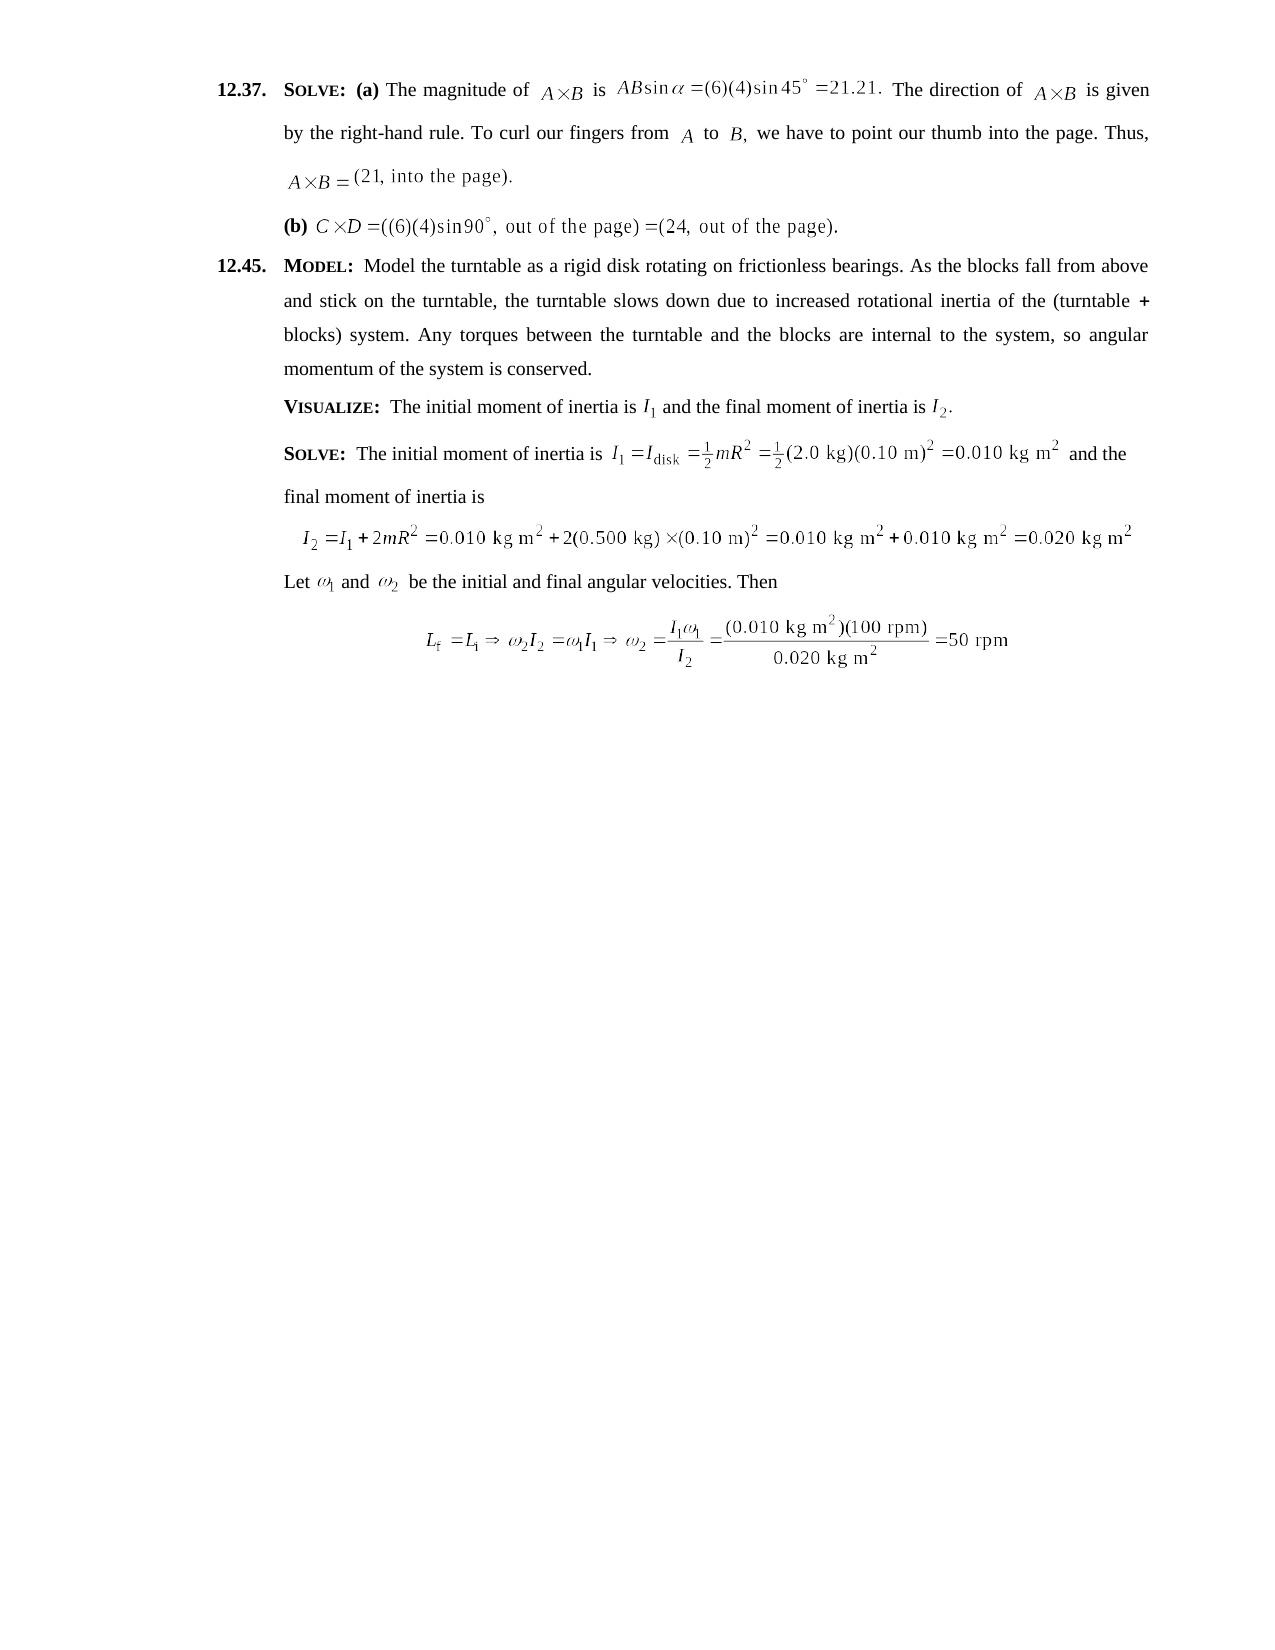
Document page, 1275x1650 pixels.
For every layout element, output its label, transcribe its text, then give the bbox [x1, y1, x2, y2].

text Solve: The initial moment of inertia is and the final moment of inertia is [283, 434, 1150, 507]
text Let and be the initial and final angular velocities. Then [283, 566, 1150, 597]
list 12.37. Solve: (a) The magnitude of is The direction of is given by the right-hand rule. To curl our fingers from to we have to point our thumb into the page. Thus, [217, 75, 1150, 196]
text Visualize: The initial moment of inertia is and the final moment of inertia is [283, 391, 1150, 422]
list 12.45. Model: Model the turntable as a rigid disk rotating on frictionless bearings. As the blocks fall from above and stick on the turntable, the turntable slows down due to increased rotational inertia of the (turntable  blocks) system. Any torques between the turntable and the blocks are internal to the system, so angular momentum of the system is conserved. [217, 254, 1150, 380]
text (b) [283, 208, 1150, 243]
